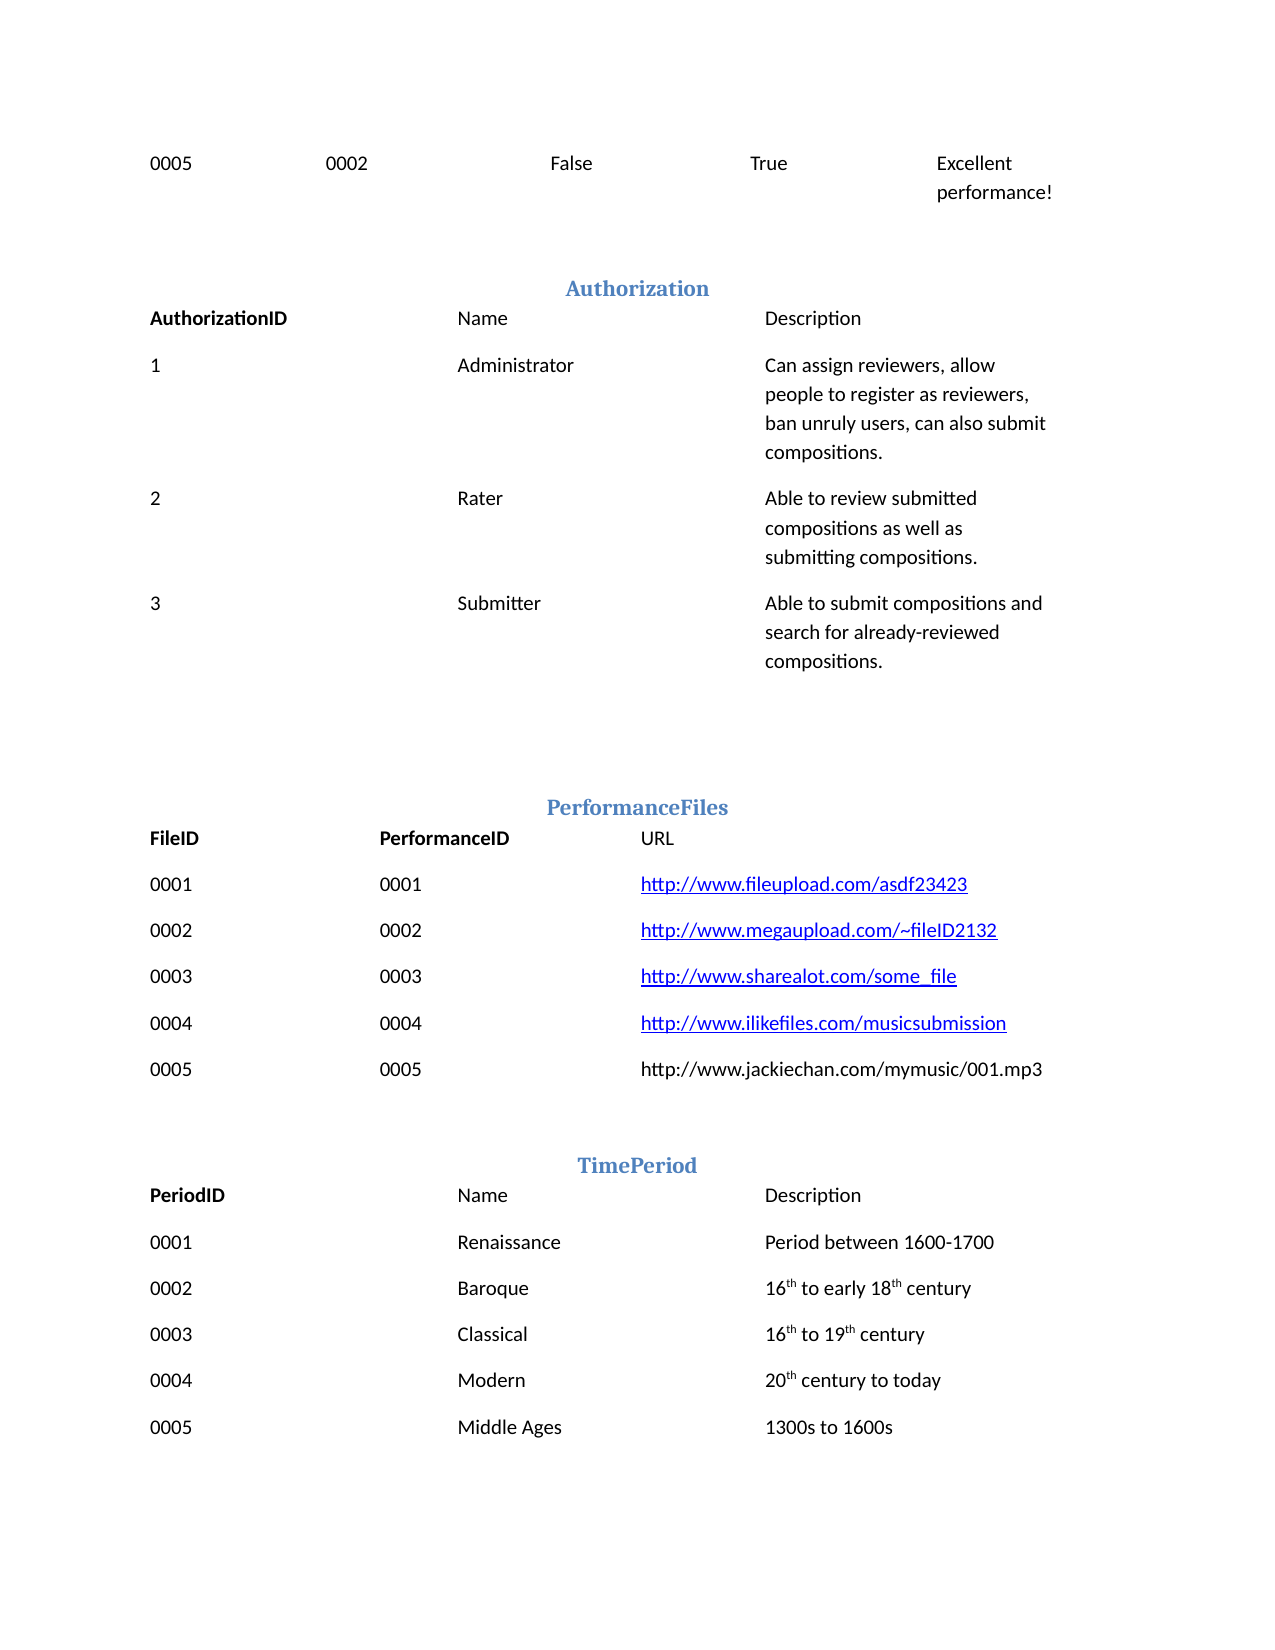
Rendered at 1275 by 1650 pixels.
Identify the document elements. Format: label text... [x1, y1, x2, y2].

table_cell Able to review submitted compositions as well as submitting compositions. [754, 486, 1061, 590]
table_cell Baroque [446, 1275, 754, 1321]
table_cell 0002 [139, 1275, 446, 1321]
table_header Description [754, 306, 1061, 352]
table_cell http://www.fileupload.com/asdf23423 [629, 871, 1136, 917]
table_cell 16th to 19th century [754, 1321, 1061, 1368]
table_cell Classical [446, 1321, 754, 1368]
table_header FileID [139, 825, 368, 871]
table_cell http://www.megaupload.com/~fileID2132 [629, 918, 1136, 964]
table_cell 0003 [139, 1321, 446, 1368]
table_cell True [739, 150, 925, 225]
subtitle TimePeriod [150, 1152, 1125, 1179]
table_cell Submitter [446, 590, 754, 695]
subtitle PerformanceFiles [150, 795, 1125, 821]
table_cell http://www.jackiechan.com/mymusic/001.mp3 [629, 1056, 1136, 1102]
table_cell 0001 [139, 1229, 446, 1275]
table_cell 0005 [368, 1056, 629, 1102]
table_cell 2 [139, 486, 446, 590]
table_cell 0005 [139, 150, 314, 225]
table_cell Middle Ages [446, 1414, 754, 1460]
subtitle Authorization [150, 275, 1125, 302]
table_cell 0003 [368, 964, 629, 1010]
table_cell 0003 [139, 964, 368, 1010]
table_cell Able to submit compositions and search for already-reviewed compositions. [754, 590, 1061, 695]
table_cell 20th century to today [754, 1368, 1061, 1414]
table_cell 0005 [139, 1056, 368, 1102]
table_header Name [446, 306, 754, 352]
table_cell 0001 [368, 871, 629, 917]
table_cell Can assign reviewers, allow people to register as reviewers, ban unruly users, can also submit compositions. [754, 352, 1061, 486]
table_cell http://www.sharealot.com/some_file [629, 964, 1136, 1010]
table_header PeriodID [139, 1183, 446, 1229]
table_cell 1 [139, 352, 446, 486]
table_header Name [446, 1183, 754, 1229]
table_header Description [754, 1183, 1061, 1229]
table_cell 1300s to 1600s [754, 1414, 1061, 1460]
table_cell 0005 [139, 1414, 446, 1460]
table_header AuthorizationID [139, 306, 446, 352]
table_cell Rater [446, 486, 754, 590]
table_cell Excellent performance! [925, 150, 1083, 225]
table_cell 0002 [139, 918, 368, 964]
table_cell 0002 [314, 150, 539, 225]
table_cell Renaissance [446, 1229, 754, 1275]
table_header PerformanceID [368, 825, 629, 871]
table_cell 0004 [368, 1010, 629, 1056]
table_cell False [539, 150, 739, 225]
table_cell Administrator [446, 352, 754, 486]
table_cell Period between 1600-1700 [754, 1229, 1061, 1275]
table_cell http://www.ilikefiles.com/musicsubmission [629, 1010, 1136, 1056]
table_cell 3 [139, 590, 446, 695]
table_cell 0004 [139, 1368, 446, 1414]
table_cell Modern [446, 1368, 754, 1414]
table_cell 0002 [368, 918, 629, 964]
table_cell 0004 [139, 1010, 368, 1056]
table_cell 16th to early 18th century [754, 1275, 1061, 1321]
table_cell 0001 [139, 871, 368, 917]
table_header URL [629, 825, 1136, 871]
